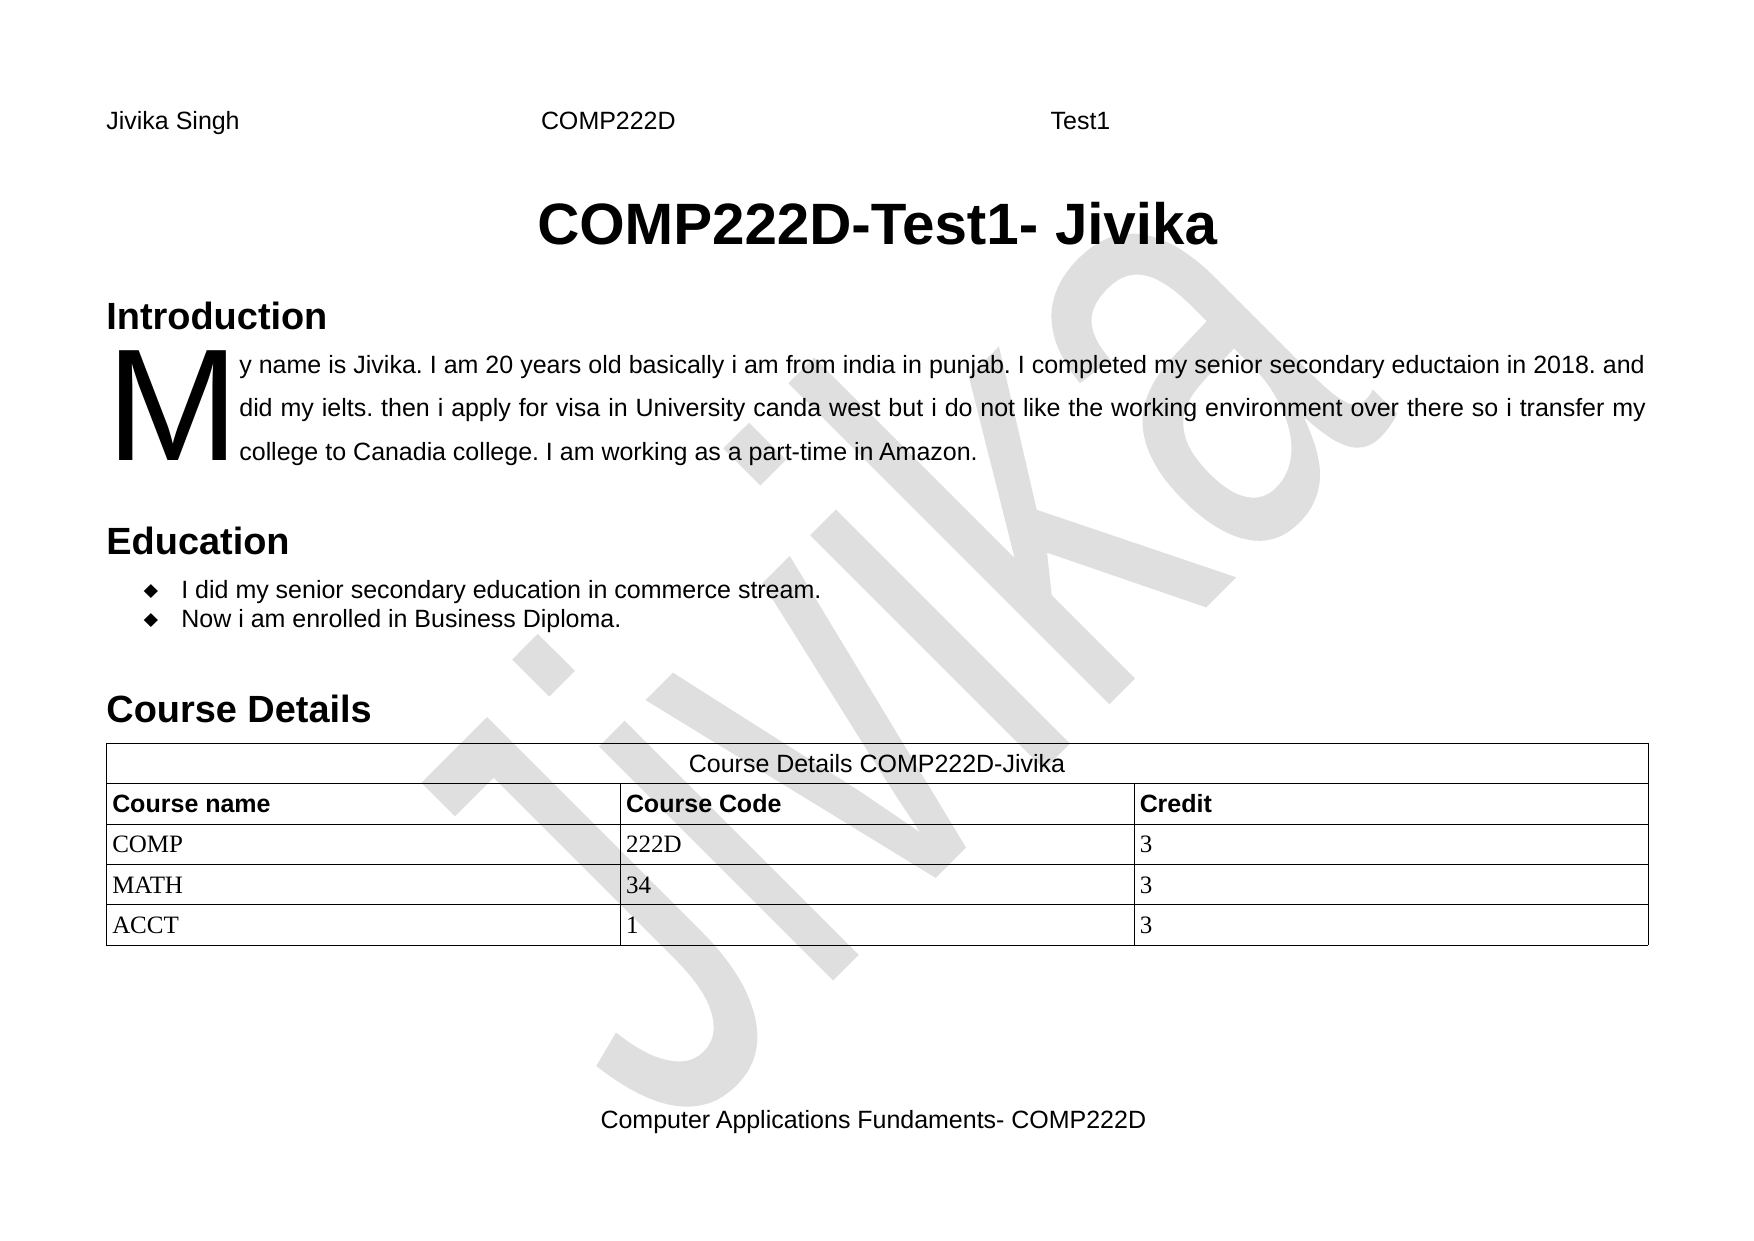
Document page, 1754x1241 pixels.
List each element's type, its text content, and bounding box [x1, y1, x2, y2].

subtitle Introduction [106, 294, 1054, 338]
table_header Course Details COMP222D-Jivika [649, 744, 779, 783]
list [932, 604, 1037, 633]
list I did my senior secondary education in commerce stream. [903, 575, 1008, 604]
list [1062, 604, 1648, 633]
subtitle [1067, 519, 1648, 563]
subtitle [698, 687, 853, 730]
table_cell [597, 825, 620, 848]
table_cell 34 [770, 865, 1134, 904]
list I did my senior secondary education in commerce stream. [802, 575, 877, 604]
title COMP222D-Test1- Jivika [106, 189, 1648, 257]
subtitle Education [106, 519, 836, 563]
table_cell [677, 905, 795, 944]
text My name is Jivika. I am 20 years old basically i am from india in punjab. I completed my senior secondary eductaion in 2018. and did my ielts. then i apply for visa in University canda west but i do not like the working environment over there so i transfer my college to Canadia college. I am working as a part-time in Amazon. [1001, 350, 1178, 465]
table_header Course Details COMP222D-Jivika [516, 744, 634, 783]
table_header Course Details COMP222D-Jivika [905, 744, 1648, 783]
table_header Course Details COMP222D-Jivika [787, 744, 887, 783]
list I did my senior secondary education in commerce stream. [144, 575, 774, 604]
text My name is Jivika. I am 20 years old basically i am from india in punjab. I completed my senior secondary eductaion in 2018. and did my ielts. then i apply for visa in University canda west but i do not like the working environment over there so i transfer my college to Canadia college. I am working as a part-time in Amazon. [1184, 350, 1291, 465]
table_cell 34 [637, 865, 755, 904]
subtitle [847, 519, 967, 563]
table_cell [730, 825, 911, 864]
table_cell Course Code [621, 784, 674, 823]
subtitle [1092, 294, 1205, 338]
list [820, 604, 906, 633]
list Now i am enrolled in Business Diploma. [144, 604, 793, 633]
table_cell Credit [1135, 784, 1648, 823]
subtitle [1233, 294, 1648, 338]
table_cell [810, 905, 1134, 944]
subtitle [1015, 687, 1648, 730]
text My name is Jivika. I am 20 years old basically i am from india in punjab. I completed my senior secondary eductaion in 2018. and did my ielts. then i apply for visa in University canda west but i do not like the working environment over there so i transfer my college to Canadia college. I am working as a part-time in Amazon. [106, 350, 994, 465]
subtitle [977, 519, 1013, 555]
text My name is Jivika. I am 20 years old basically i am from india in punjab. I completed my senior secondary eductaion in 2018. and did my ielts. then i apply for visa in University canda west but i do not like the working environment over there so i transfer my college to Canadia college. I am working as a part-time in Amazon. [1289, 350, 1648, 465]
table_cell 3 [1135, 865, 1648, 904]
table_cell [951, 825, 1134, 864]
subtitle Course Details [106, 687, 692, 730]
table_cell COMP [107, 825, 578, 864]
table_cell Course name [107, 784, 537, 823]
subtitle [1048, 554, 1074, 563]
table_cell 1 [621, 907, 658, 944]
table_cell [556, 784, 620, 823]
subtitle [870, 687, 1003, 730]
table_header Course Details COMP222D-Jivika [107, 744, 459, 783]
table_cell ACCT [107, 905, 620, 944]
table_cell 3 [1135, 825, 1648, 864]
list I did my senior secondary education in commerce stream. [1050, 575, 1193, 604]
table_cell Course Code [929, 784, 1134, 823]
table_cell 222D [621, 825, 715, 864]
table_cell Course Code [850, 784, 913, 823]
table_cell Course Code [689, 784, 844, 823]
table_cell MATH [107, 865, 618, 904]
table_cell 3 [1135, 905, 1648, 944]
list I did my senior secondary education in commerce stream. [1211, 575, 1648, 604]
